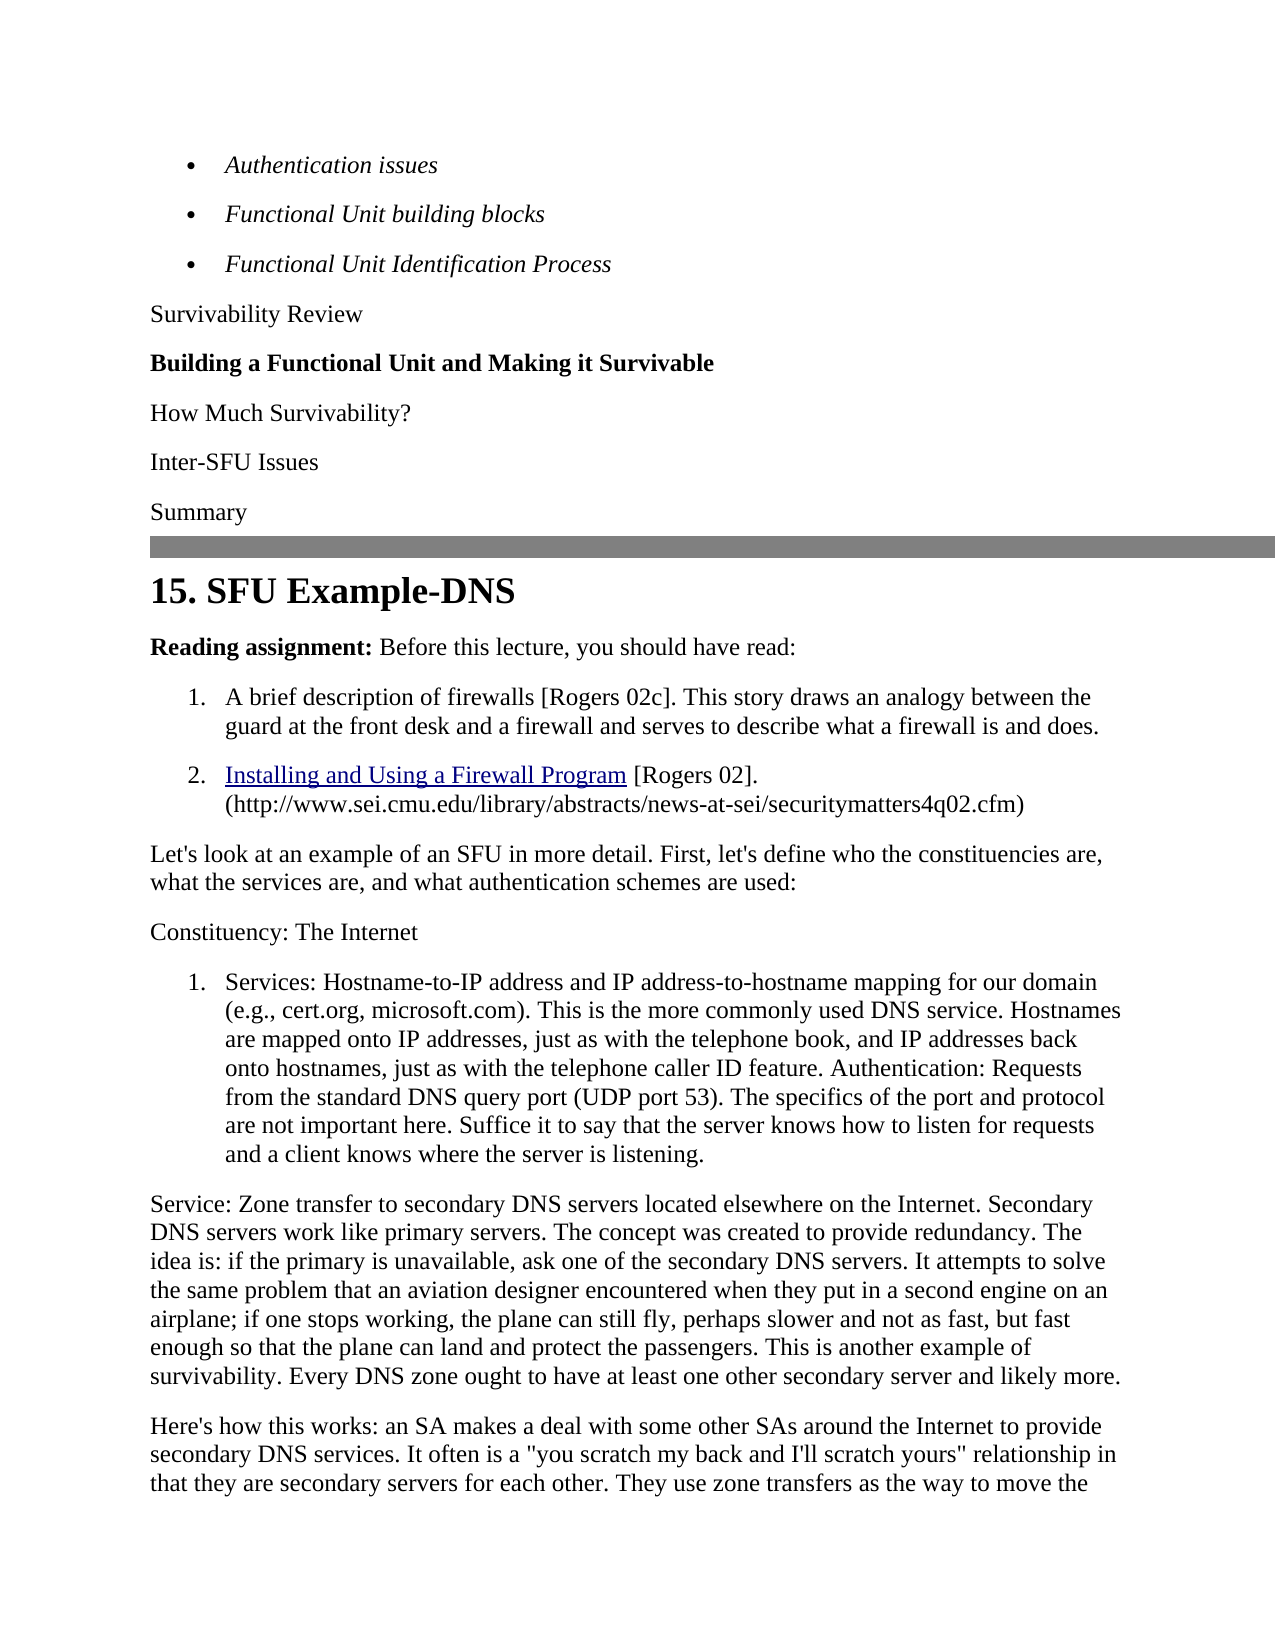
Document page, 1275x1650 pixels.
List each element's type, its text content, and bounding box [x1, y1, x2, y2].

text Inter-SFU Issues [150, 447, 1125, 476]
list A brief description of firewalls [Rogers 02c]. This story draws an analogy between the guard at the front desk and a firewall and serves to describe what a firewall is and does. [187, 682, 1125, 739]
text Survivability Review [150, 299, 1125, 327]
list Installing and Using a Firewall Program [Rogers 02]. (http://www.sei.cmu.edu/library/abstracts/news-at-sei/securitymatters4q02.cfm) [187, 760, 1125, 818]
text Building a Functional Unit and Making it Survivable [150, 348, 1125, 377]
list Functional Unit building blocks [187, 199, 1125, 228]
text Summary [150, 497, 1125, 526]
text Reading assignment: Before this lecture, you should have read: [150, 632, 1125, 661]
list Authentication issues [187, 150, 1125, 179]
list Services: Hostname-to-IP address and IP address-to-hostname mapping for our domain (e.g., cert.org, microsoft.com). This is the more commonly used DNS service. Hostnames are mapped onto IP addresses, just as with the telephone book, and IP addresses back onto hostnames, just as with the telephone caller ID feature. Authentication: Requests from the standard DNS query port (UDP port 53). The specifics of the port and protocol are not important here. Suffice it to say that the server knows how to listen for requests and a client knows where the server is listening. [187, 967, 1125, 1168]
text Constituency: The Internet [150, 917, 1125, 946]
subtitle 15. SFU Example-DNS [150, 568, 1125, 612]
text Let's look at an example of an SFU in more detail. First, let's define who the constituencies are, what the services are, and what authentication schemes are used: [150, 839, 1125, 896]
text How Much Survivability? [150, 398, 1125, 427]
text Service: Zone transfer to secondary DNS servers located elsewhere on the Internet. Secondary DNS servers work like primary servers. The concept was created to provide redundancy. The idea is: if the primary is unavailable, ask one of the secondary DNS servers. It attempts to solve the same problem that an aviation designer encountered when they put in a second engine on an airplane; if one stops working, the plane can still fly, perhaps slower and not as fast, but fast enough so that the plane can land and protect the passengers. This is another example of survivability. Every DNS zone ought to have at least one other secondary server and likely more. [150, 1189, 1125, 1390]
text Here's how this works: an SA makes a deal with some other SAs around the Internet to provide secondary DNS services. It often is a "you scratch my back and I'll scratch yours" relationship in that they are secondary servers for each other. They use zone transfers as the way to move the [150, 1411, 1125, 1497]
list Functional Unit Identification Process [187, 249, 1125, 278]
